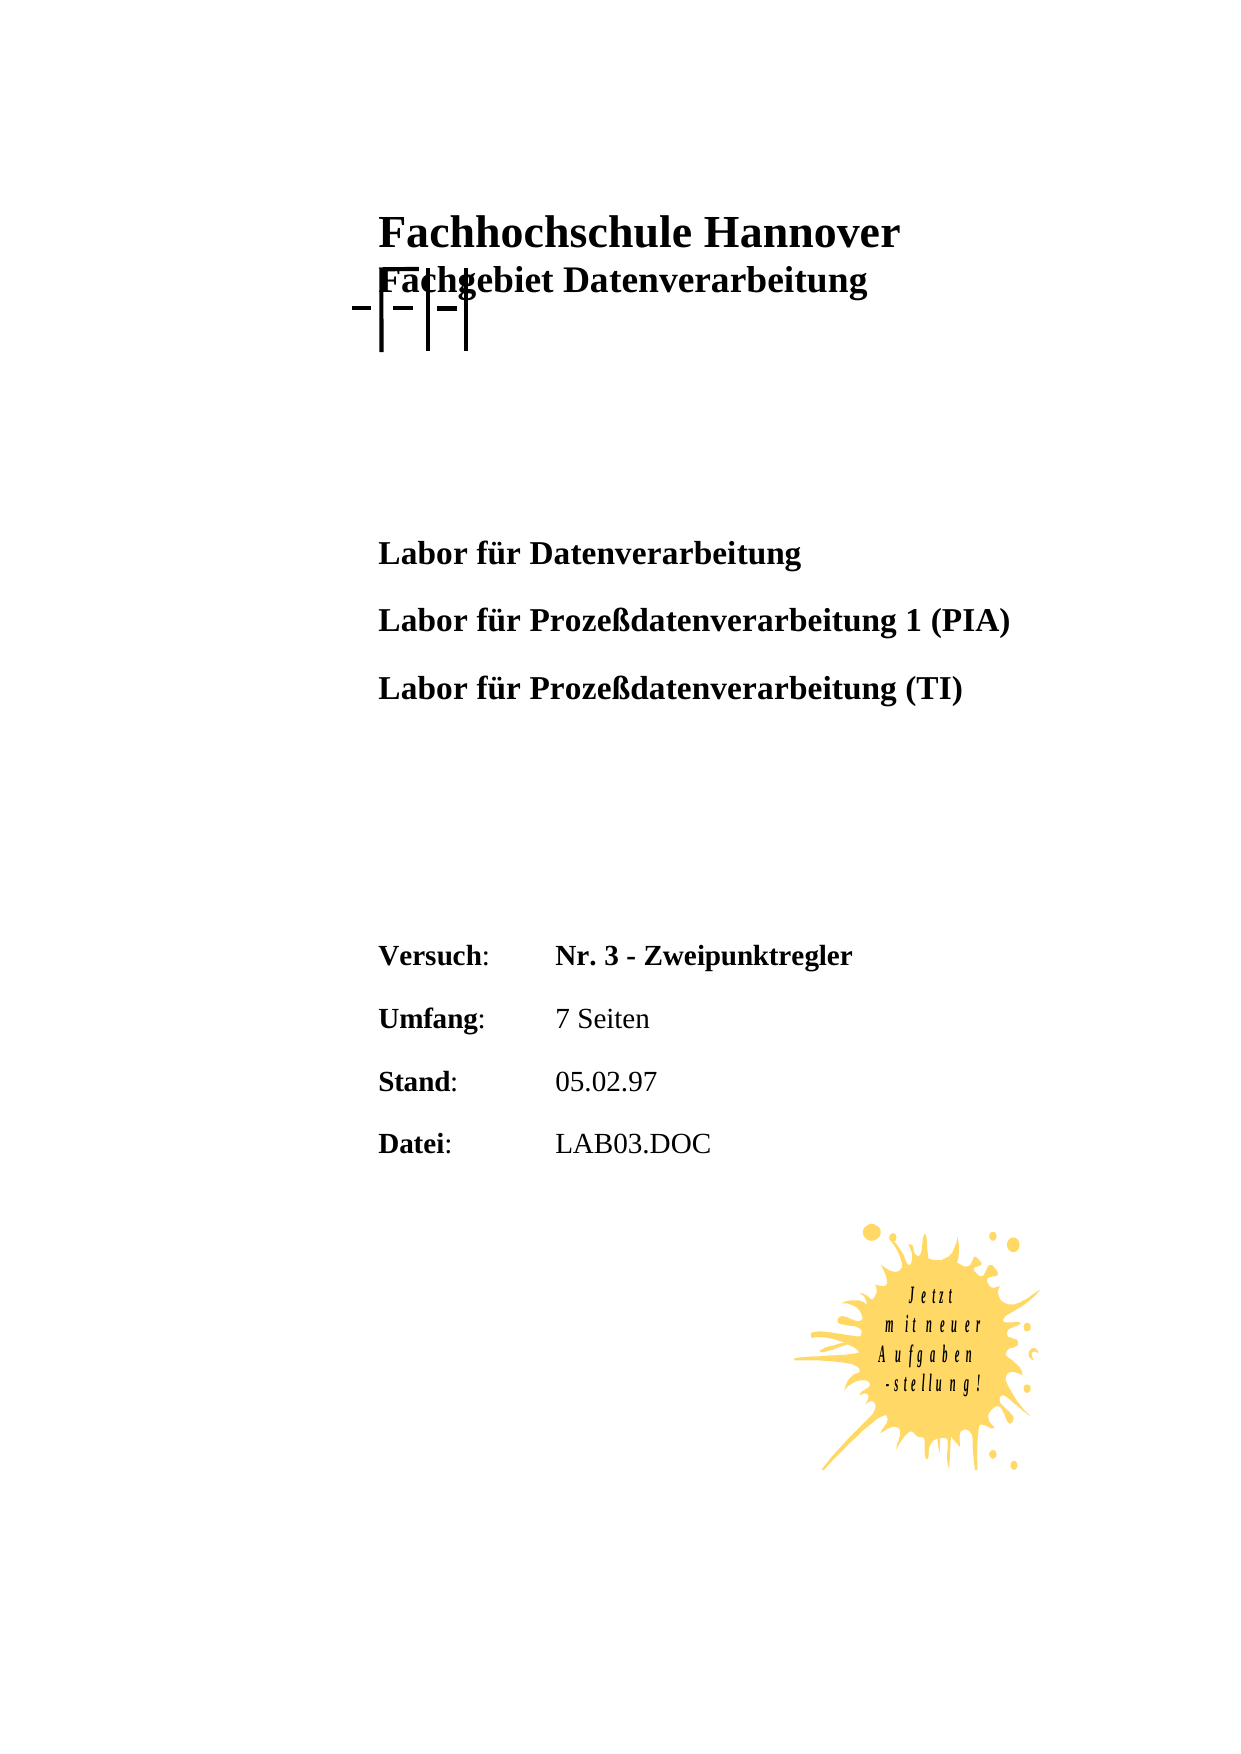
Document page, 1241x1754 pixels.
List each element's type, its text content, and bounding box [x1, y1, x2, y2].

text Datei: LAB03.DOC [142, 1126, 1122, 1160]
text Labor für Datenverarbeitung [142, 533, 1122, 571]
text Fachhochschule Hannover [142, 204, 1122, 257]
text Versuch: Nr. 3 - Zweipunktregler [142, 939, 1122, 972]
text Umfang: 8 Seiten [142, 1001, 1122, 1035]
text Stand: 05.02.97 [142, 1064, 1122, 1097]
text Fachgebiet Datenverarbeitung [142, 257, 1122, 300]
text Labor für Prozeßdatenverarbeitung 1 (PIA) [142, 600, 1122, 639]
text Labor für Prozeßdatenverarbeitung (TI) [142, 668, 1122, 706]
